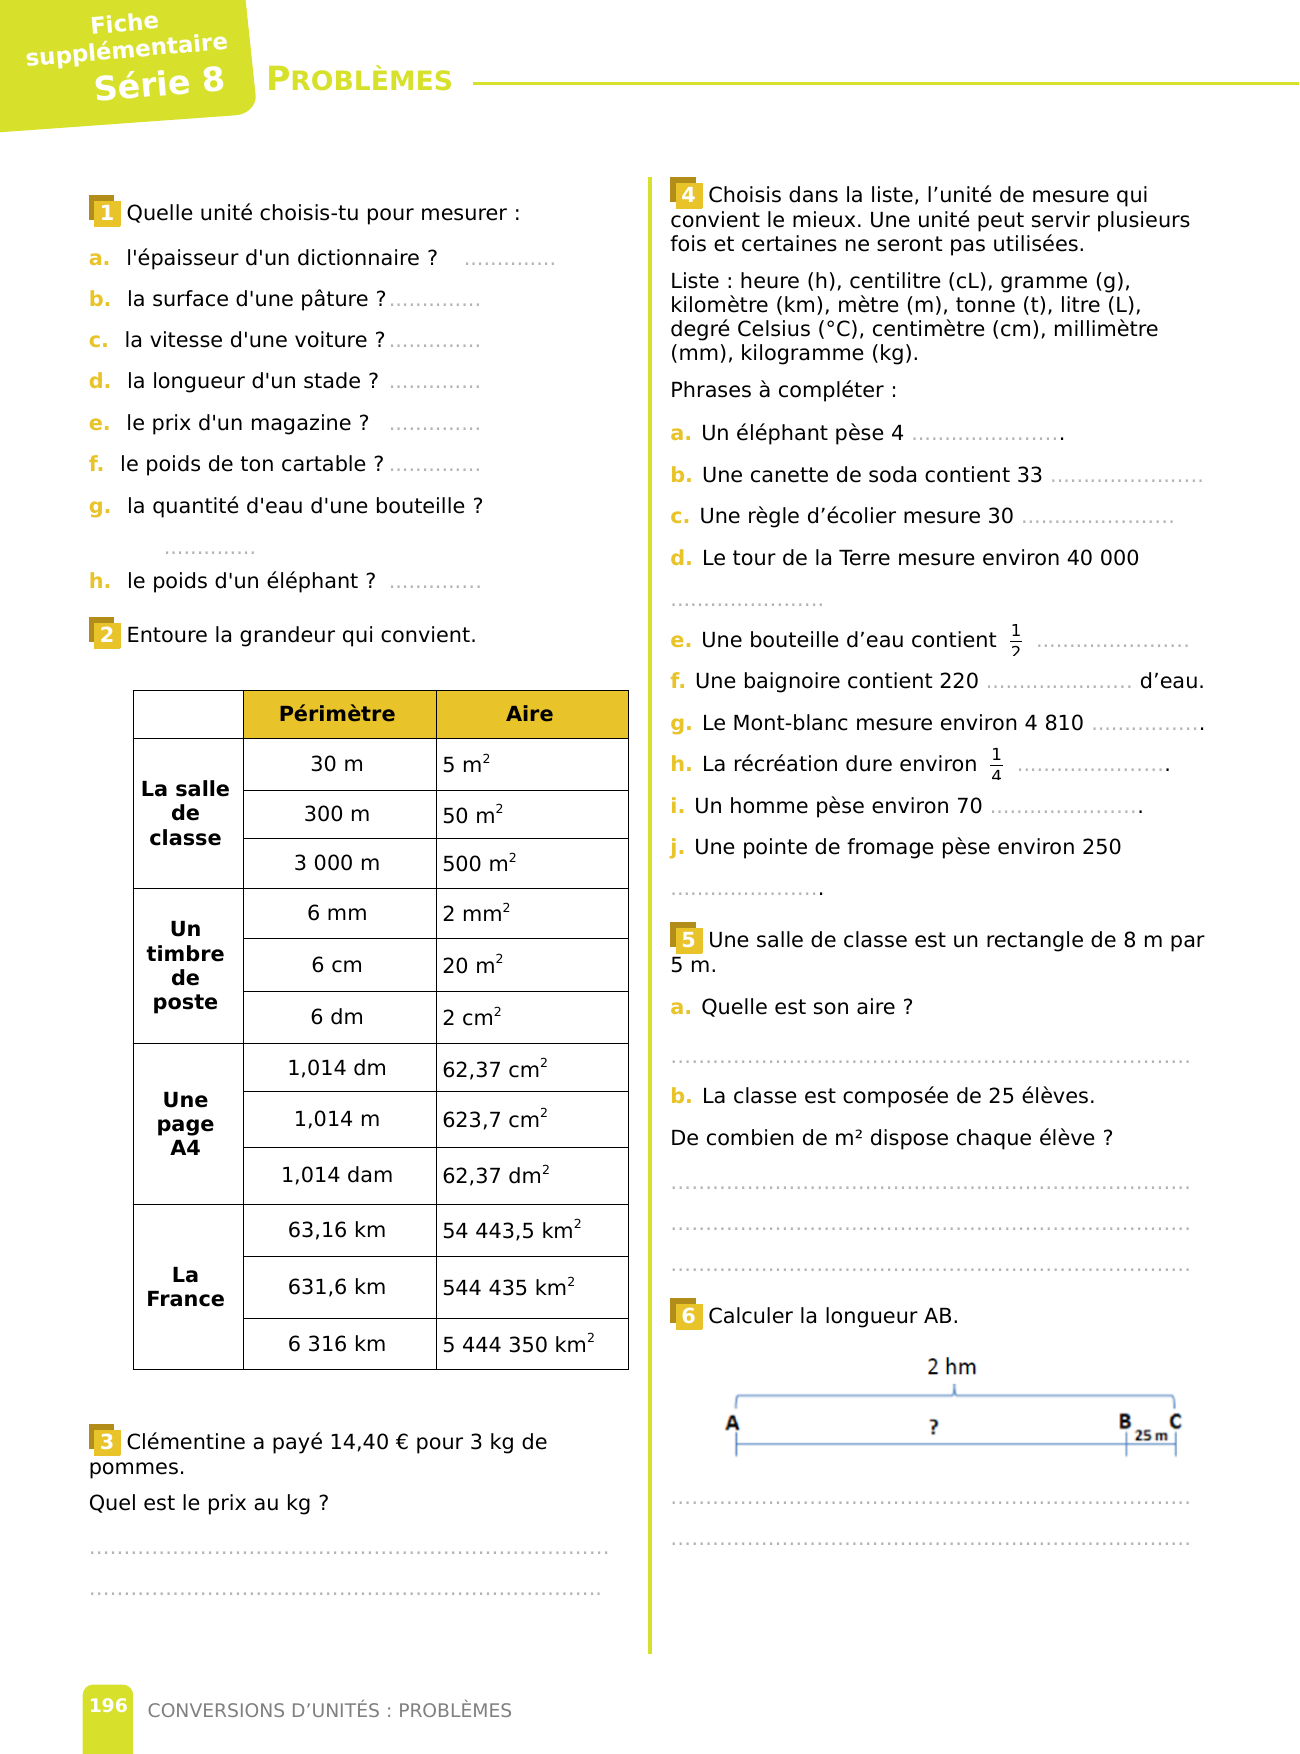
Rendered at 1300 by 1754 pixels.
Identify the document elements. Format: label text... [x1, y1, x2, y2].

list Quelle est son aire ? [670, 995, 1211, 1019]
table_cell 54 443,5 km2 [437, 1205, 628, 1256]
table_cell 62,37 cm2 [437, 1044, 628, 1091]
table_cell 20 m2 [437, 939, 628, 991]
list Une règle d’écolier mesure 30 ..............…..…. [670, 491, 1211, 532]
table_cell Un timbre de poste [134, 889, 243, 1043]
table_cell 300 m [244, 791, 436, 838]
list La récréation dure environ ................……. [670, 739, 1211, 780]
list l'épaisseur d'un dictionnaire ? .............. [88, 232, 629, 273]
table_cell [89, 888, 133, 1043]
subtitle Liste : heure (h), centilitre (cL), gramme (g), kilomètre (km), mètre (m), tonne (t), litre (L), degré Celsius (°C), centimètre (cm), millimètre (mm), kilogramme (kg). [670, 269, 1205, 366]
table_cell La France [134, 1205, 243, 1369]
subtitle Quelle unité choisis‑tu pour mesurer : [114, 195, 629, 226]
table_header Aire [437, 691, 628, 738]
table_cell 6 dm [244, 992, 436, 1043]
table_cell 62,37 dm2 [437, 1148, 628, 1204]
subtitle Une salle de classe est un rectangle de 8 m par 5 m. [670, 922, 1211, 977]
list la vitesse d'une voiture ? .............. [88, 314, 629, 356]
table_cell 6 316 km [244, 1319, 436, 1369]
table_cell 5 444 350 km2 [437, 1319, 628, 1369]
text ……………………………………………………………………………………………………………………………………………………………………………………………………… [670, 1156, 1211, 1280]
list Une pointe de fromage pèse environ 250 ................……. [670, 821, 1211, 904]
subtitle De combien de m² dispose chaque élève ? [670, 1126, 1205, 1150]
table_cell 3 000 m [244, 839, 436, 888]
list Un homme pèse environ 70 ................……. [670, 780, 1211, 821]
table_header [134, 691, 243, 738]
list la surface d'une pâture ? .............. [88, 273, 629, 314]
subtitle le poids d'un éléphant ? ...........… [88, 569, 623, 593]
text ………………………………………………………………… [670, 1513, 1211, 1554]
picture [717, 1352, 1200, 1472]
table_cell 500 m2 [437, 839, 628, 888]
list le prix d'un magazine ? .............. [88, 397, 629, 439]
table_cell 631,6 km [244, 1257, 436, 1318]
list la quantité d'eau d'une bouteille ? .............. [88, 480, 629, 563]
subtitle Choisis dans la liste, l’unité de mesure qui convient le mieux. Une unité peut servir plusieurs fois et certaines ne seront pas utilisées. [670, 177, 1211, 257]
list Le tour de la Terre mesure environ 40 000 ..............…..…. [670, 532, 1211, 614]
list ………………………………………………………………………………………………………………………………….. [88, 1521, 629, 1604]
table_cell 30 m [244, 739, 436, 790]
table_cell [89, 1043, 133, 1204]
table_cell [89, 738, 133, 888]
list Une bouteille d’eau contient ..............…..…. [670, 614, 1211, 656]
table_cell 1,014 m [244, 1092, 436, 1147]
list Une canette de soda contient 33 .............…...…. [670, 449, 1211, 491]
subtitle Entoure la grandeur qui convient. [114, 617, 629, 648]
table_cell Une page A4 [134, 1044, 243, 1204]
table_cell 6 cm [244, 939, 436, 991]
table_header Périmètre [244, 691, 436, 738]
subtitle Clémentine a payé 14,40 € pour 3 kg de pommes. [88, 1424, 629, 1479]
list le poids de ton cartable ? .............. [88, 439, 629, 480]
text ………………………………………………………………… [670, 1335, 1211, 1513]
list Le Mont-blanc mesure environ 4 810 ..........……. [670, 697, 1211, 739]
table_cell 1,014 dm [244, 1044, 436, 1091]
table_cell 5 m2 [437, 739, 628, 790]
table_cell 623,7 cm2 [437, 1092, 628, 1147]
subtitle Calculer la longueur AB. [696, 1298, 1211, 1329]
table_cell 50 m2 [437, 791, 628, 838]
list Une baignoire contient 220 ................…… d’eau. [670, 656, 1211, 697]
list La classe est composée de 25 élèves. [670, 1084, 1211, 1108]
subtitle Phrases à compléter : [670, 378, 1205, 402]
table_cell 544 435 km2 [437, 1257, 628, 1318]
subtitle Quel est le prix au kg ? [88, 1491, 623, 1515]
list la longueur d'un stade ? .............. [88, 356, 629, 397]
table_cell La salle de classe [134, 739, 243, 888]
list Un éléphant pèse 4 ................……. [670, 408, 1211, 449]
table_cell 1,014 dam [244, 1148, 436, 1204]
table_cell 2 mm2 [437, 889, 628, 938]
text ………………………………………………………………… [670, 1031, 1211, 1072]
table_cell 6 mm [244, 889, 436, 938]
table_header [89, 690, 133, 738]
table_cell [89, 1204, 133, 1369]
table_cell 2 cm2 [437, 992, 628, 1043]
table_cell 63,16 km [244, 1205, 436, 1256]
